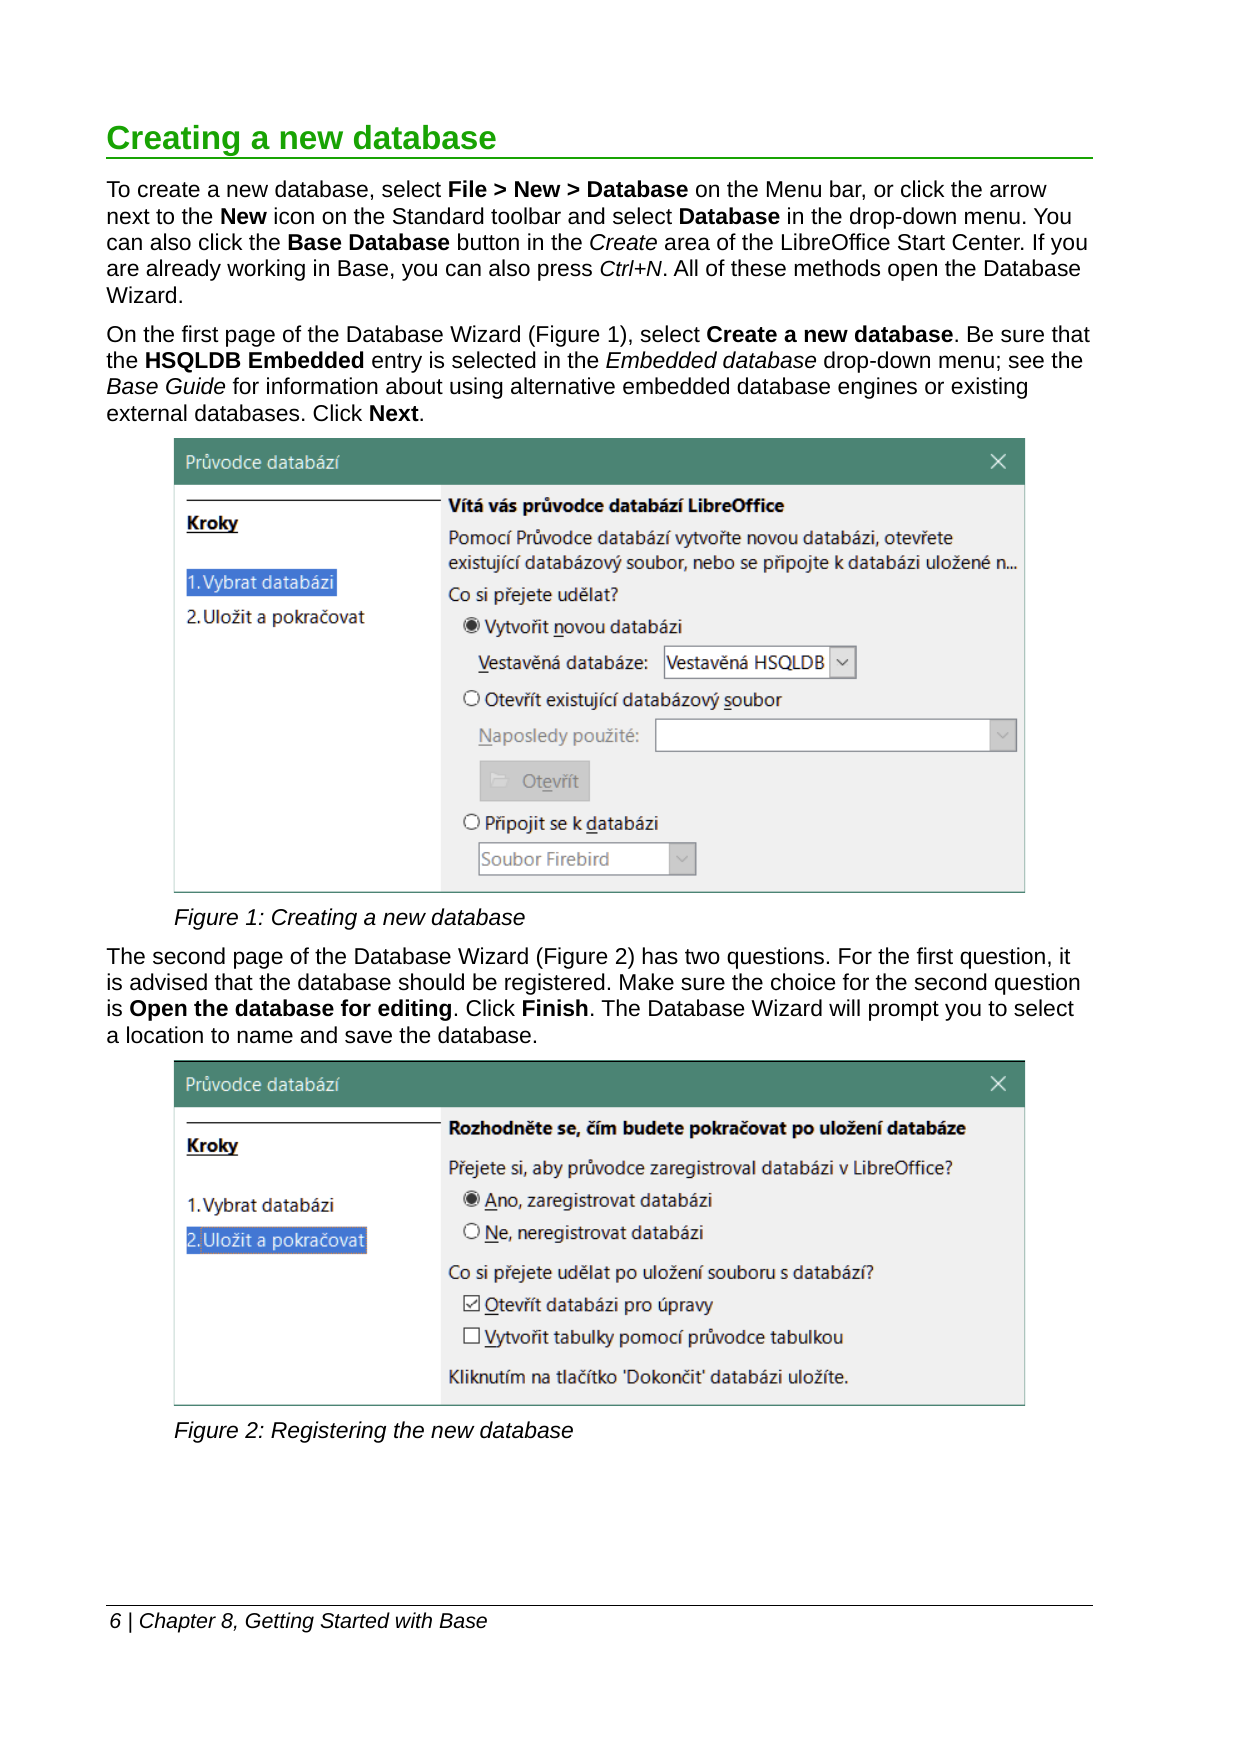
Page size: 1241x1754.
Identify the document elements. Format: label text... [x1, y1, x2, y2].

picture [173, 1062, 1025, 1406]
text Figure 2: Registering the new database [174, 1417, 1025, 1444]
subtitle Creating a new database [106, 118, 1093, 157]
picture [173, 438, 1025, 893]
text To create a new database, select File > New > Database on the Menu bar, or click the arrow next to the New icon on the Standard toolbar and select Database in the drop-down menu. You can also click the Base Database button in the Create area of the LibreOffice Start Center. If you are already working in Base, you can also press Ctrl+N. All of these methods open the Database Wizard. [106, 176, 1093, 308]
text Figure 1: Creating a new database [174, 904, 1025, 931]
text The second page of the Database Wizard (Figure 2) has two questions. For the first question, it is advised that the database should be registered. Make sure the choice for the second question is Open the database for editing. Click Finish. The Database Wizard will prompt you to select a location to name and save the database. [106, 943, 1093, 1048]
text On the first page of the Database Wizard (Figure 1), select Create a new database. Be sure that the HSQLDB Embedded entry is selected in the Embedded database drop-down menu; see the Base Guide for information about using alternative embedded database engines or existing external databases. Click Next. [106, 321, 1093, 426]
